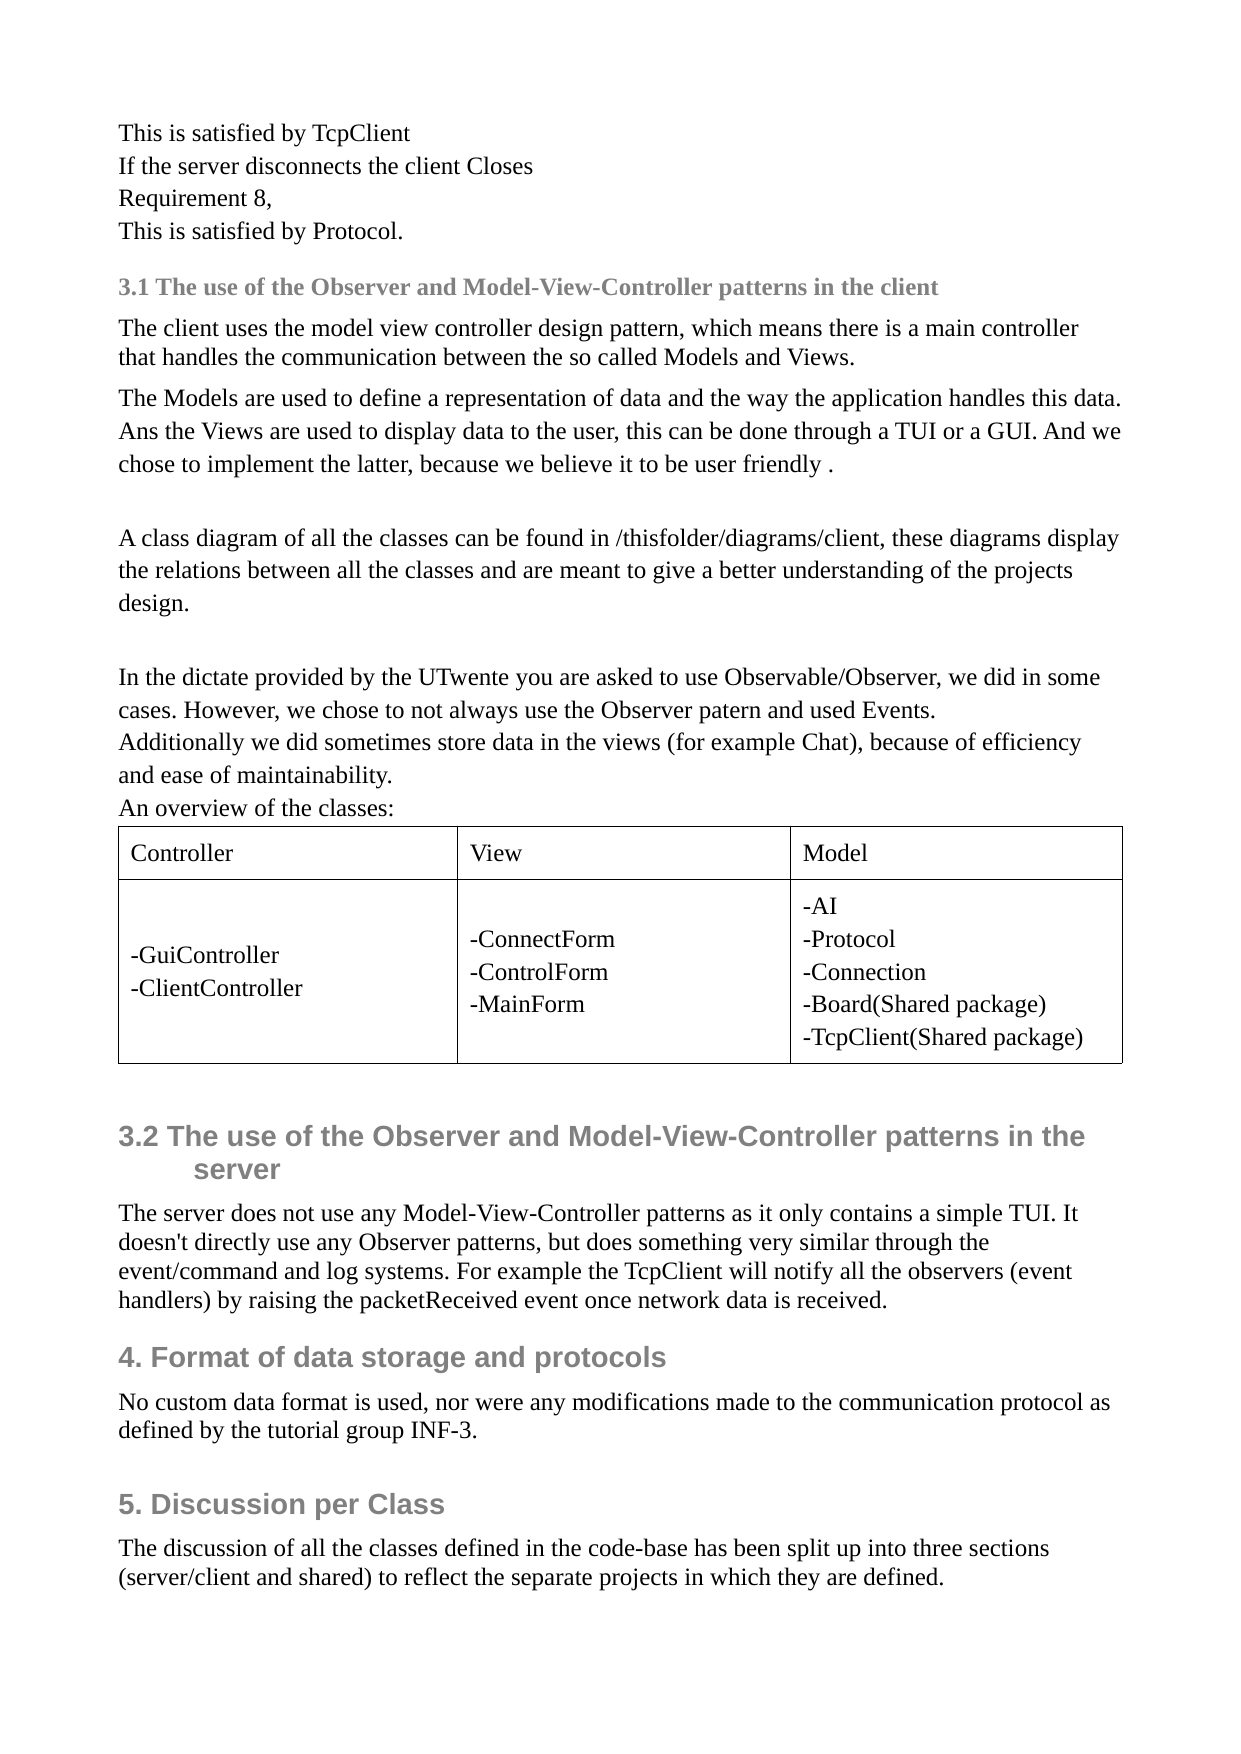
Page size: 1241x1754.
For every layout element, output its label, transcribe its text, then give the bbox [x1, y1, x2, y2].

text The Models are used to define a representation of data and the way the application handles this data. Ans the Views are used to display data to the user, this can be done through a TUI or a GUI. And we chose to implement the latter, because we believe it to be user friendly . [118, 383, 1122, 477]
table_header Model [791, 827, 1122, 879]
table_cell -AI -Protocol -Connection -Board(Shared package) -TcpClient(Shared package) [791, 880, 1122, 1063]
text In the dictate provided by the UTwente you are asked to use Observable/Observer, we did in some cases. However, we chose to not always use the Observer patern and used Events. [118, 662, 1122, 723]
text This is satisfied by TcpClient [118, 118, 1122, 147]
text No custom data format is used, nor were any modifications made to the communication protocol as defined by the tutorial group INF-3. [118, 1387, 1122, 1444]
subtitle 4. Format of data storage and protocols [118, 1341, 1122, 1374]
text Additionally we did sometimes store data in the views (for example Chat), because of efficiency and ease of maintainability. [118, 727, 1122, 789]
text The discussion of all the classes defined in the code-base has been split up into three sections (server/client and shared) to reflect the separate projects in which they are defined. [118, 1533, 1122, 1591]
text If the server disconnects the client Closes [118, 151, 1122, 179]
text Requirement 8, [118, 183, 1122, 212]
table_header Controller [119, 827, 457, 879]
table_cell -ConnectForm -ControlForm -MainForm [458, 880, 790, 1063]
subtitle 3.2 The use of the Observer and Model-View-Controller patterns in the server [118, 1119, 1122, 1186]
text This is satisfied by Protocol. [118, 216, 1122, 245]
table_cell -GuiController -ClientController [119, 880, 457, 1063]
text The client uses the model view controller design pattern, which means there is a main controller that handles the communication between the so called Models and Views. [118, 313, 1122, 371]
text The server does not use any Model-View-Controller patterns as it only contains a simple TUI. It doesn't directly use any Observer patterns, but does something very similar through the event/command and log systems. For example the TcpClient will notify all the observers (event handlers) by raising the packetReceived event once network data is received. [118, 1198, 1122, 1313]
subtitle 3.1 The use of the Observer and Model-View-Controller patterns in the client [118, 272, 1122, 301]
subtitle 5. Discussion per Class [118, 1487, 1122, 1521]
table_header View [458, 827, 790, 879]
text An overview of the classes: [118, 793, 1122, 822]
text A class diagram of all the classes can be found in /thisfolder/diagrams/client, these diagrams display the relations between all the classes and are meant to give a better understanding of the projects design. [118, 523, 1122, 617]
